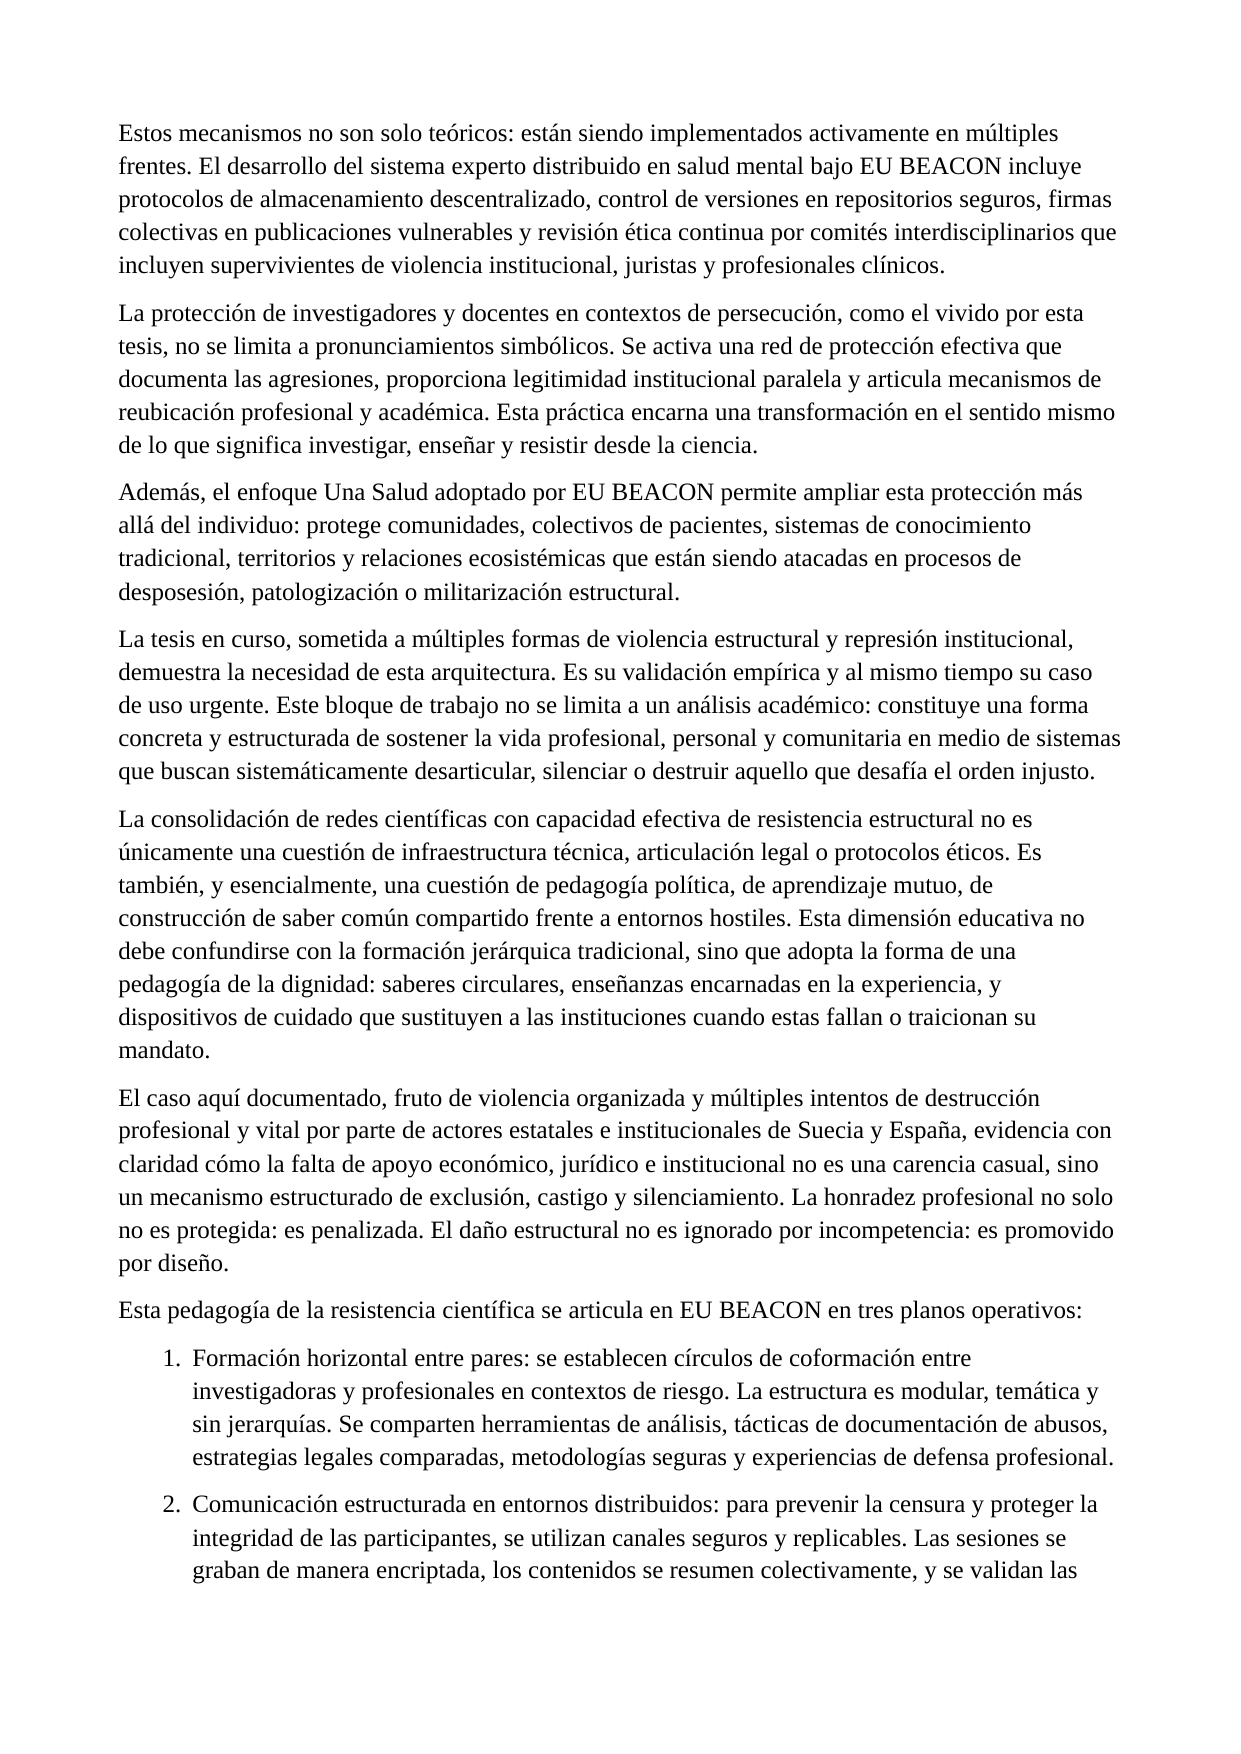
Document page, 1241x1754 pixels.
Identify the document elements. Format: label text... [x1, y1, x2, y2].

list Comunicación estructurada en entornos distribuidos: para prevenir la censura y proteger la integridad de las participantes, se utilizan canales seguros y replicables. Las sesiones se graban de manera encriptada, los contenidos se resumen colectivamente, y se validan las [162, 1489, 1122, 1584]
text Esta pedagogía de la resistencia científica se articula en EU BEACON en tres planos operativos: [118, 1295, 1122, 1324]
text Además, el enfoque Una Salud adoptado por EU BEACON permite ampliar esta protección más allá del individuo: protege comunidades, colectivos de pacientes, sistemas de conocimiento tradicional, territorios y relaciones ecosistémicas que están siendo atacadas en procesos de desposesión, patologización o militarización estructural. [118, 477, 1122, 605]
text El caso aquí documentado, fruto de violencia organizada y múltiples intentos de destrucción profesional y vital por parte de actores estatales e institucionales de Suecia y España, evidencia con claridad cómo la falta de apoyo económico, jurídico e institucional no es una carencia casual, sino un mecanismo estructurado de exclusión, castigo y silenciamiento. La honradez profesional no solo no es protegida: es penalizada. El daño estructural no es ignorado por incompetencia: es promovido por diseño. [118, 1083, 1122, 1276]
list Formación horizontal entre pares: se establecen círculos de coformación entre investigadoras y profesionales en contextos de riesgo. La estructura es modular, temática y sin jerarquías. Se comparten herramientas de análisis, tácticas de documentación de abusos, estrategias legales comparadas, metodologías seguras y experiencias de defensa profesional. [162, 1343, 1122, 1471]
text La protección de investigadores y docentes en contextos de persecución, como el vivido por esta tesis, no se limita a pronunciamientos simbólicos. Se activa una red de protección efectiva que documenta las agresiones, proporciona legitimidad institucional paralela y articula mecanismos de reubicación profesional y académica. Esta práctica encarna una transformación en el sentido mismo de lo que significa investigar, enseñar y resistir desde la ciencia. [118, 298, 1122, 459]
text La consolidación de redes científicas con capacidad efectiva de resistencia estructural no es únicamente una cuestión de infraestructura técnica, articulación legal o protocolos éticos. Es también, y esencialmente, una cuestión de pedagogía política, de aprendizaje mutuo, de construcción de saber común compartido frente a entornos hostiles. Esta dimensión educativa no debe confundirse con la formación jerárquica tradicional, sino que adopta la forma de una pedagogía de la dignidad: saberes circulares, enseñanzas encarnadas en la experiencia, y dispositivos de cuidado que sustituyen a las instituciones cuando estas fallan o traicionan su mandato. [118, 804, 1122, 1064]
text La tesis en curso, sometida a múltiples formas de violencia estructural y represión institucional, demuestra la necesidad de esta arquitectura. Es su validación empírica y al mismo tiempo su caso de uso urgente. Este bloque de trabajo no se limita a un análisis académico: constituye una forma concreta y estructurada de sostener la vida profesional, personal y comunitaria en medio de sistemas que buscan sistemáticamente desarticular, silenciar o destruir aquello que desafía el orden injusto. [118, 624, 1122, 785]
text Estos mecanismos no son solo teóricos: están siendo implementados activamente en múltiples frentes. El desarrollo del sistema experto distribuido en salud mental bajo EU BEACON incluye protocolos de almacenamiento descentralizado, control de versiones en repositorios seguros, firmas colectivas en publicaciones vulnerables y revisión ética continua por comités interdisciplinarios que incluyen supervivientes de violencia institucional, juristas y profesionales clínicos. [118, 118, 1122, 279]
